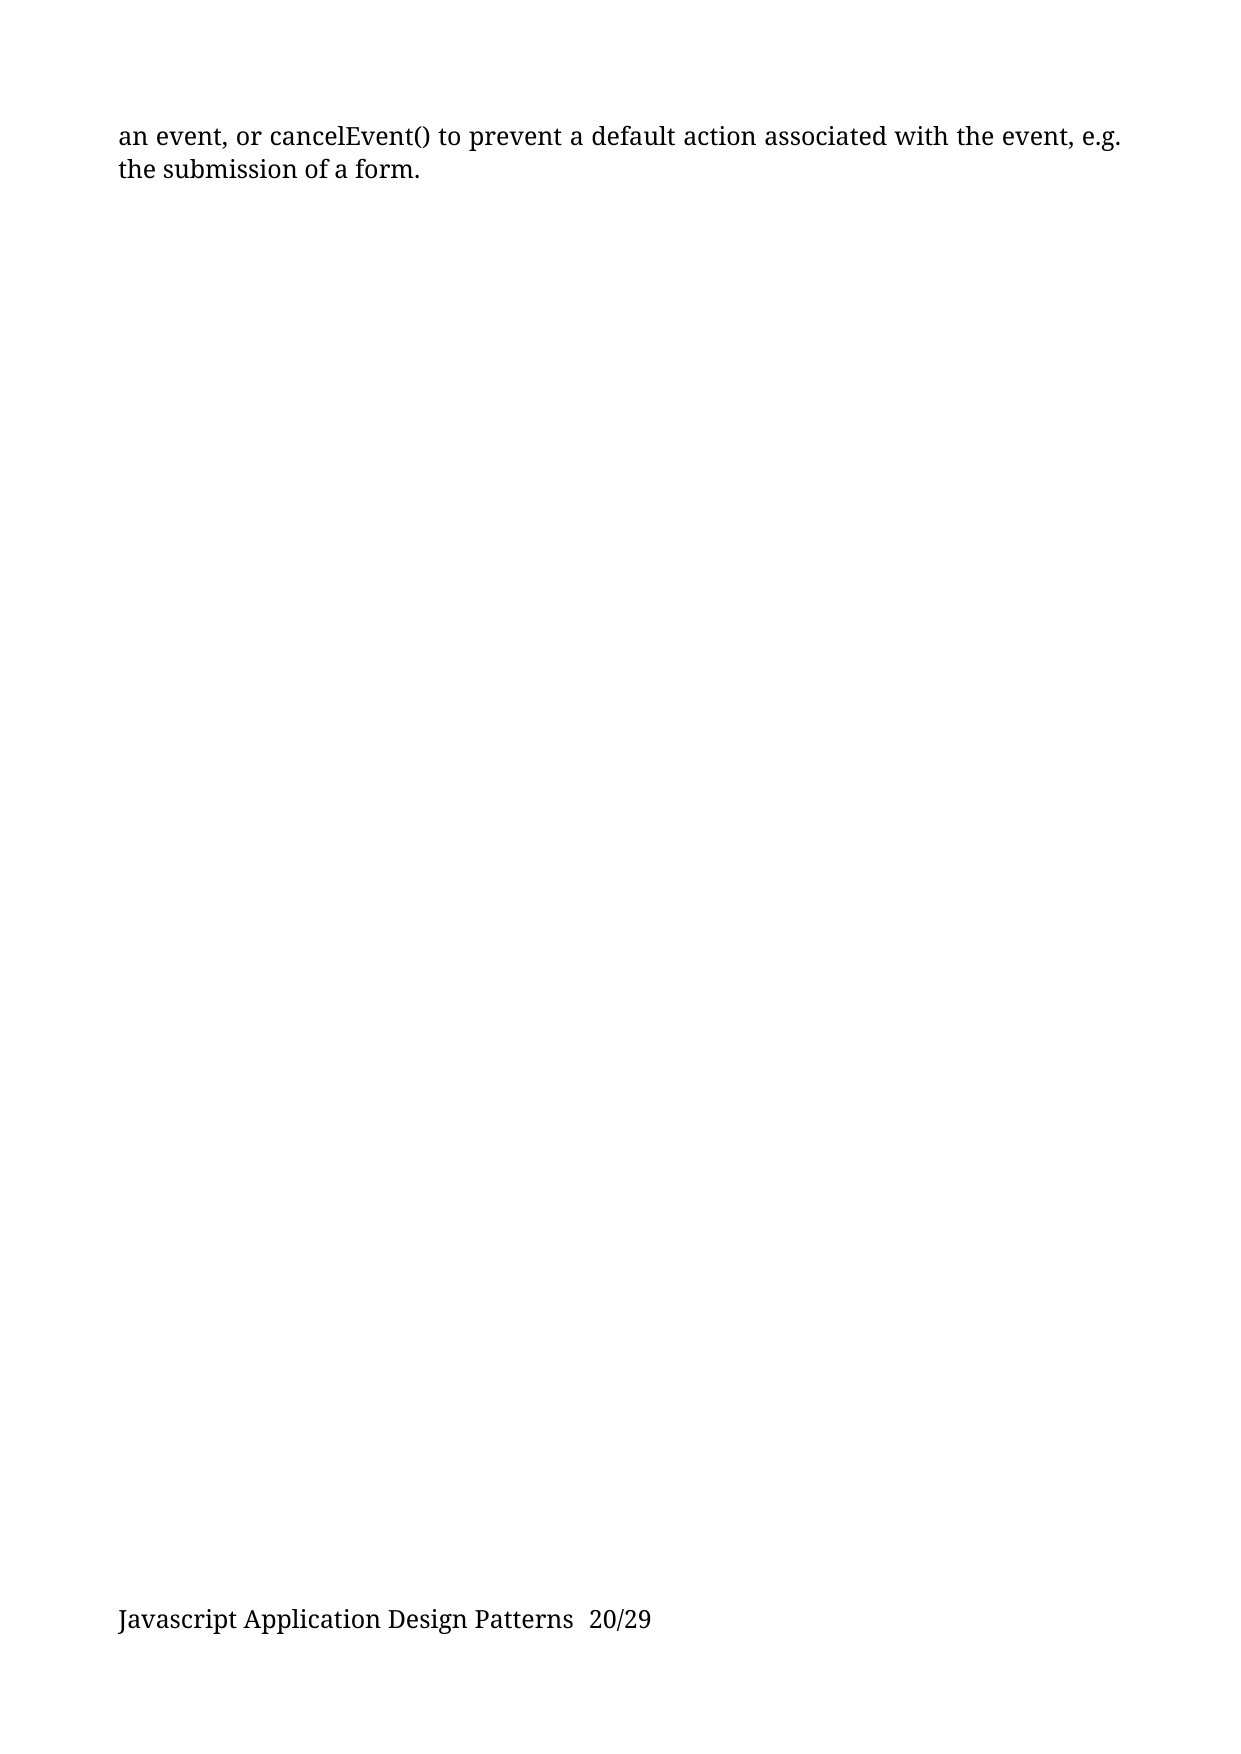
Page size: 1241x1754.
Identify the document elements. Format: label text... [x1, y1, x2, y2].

text an event, or cancelEvent() to prevent a default action associated with the event, e.g. the submission of a form. [118, 118, 1122, 186]
